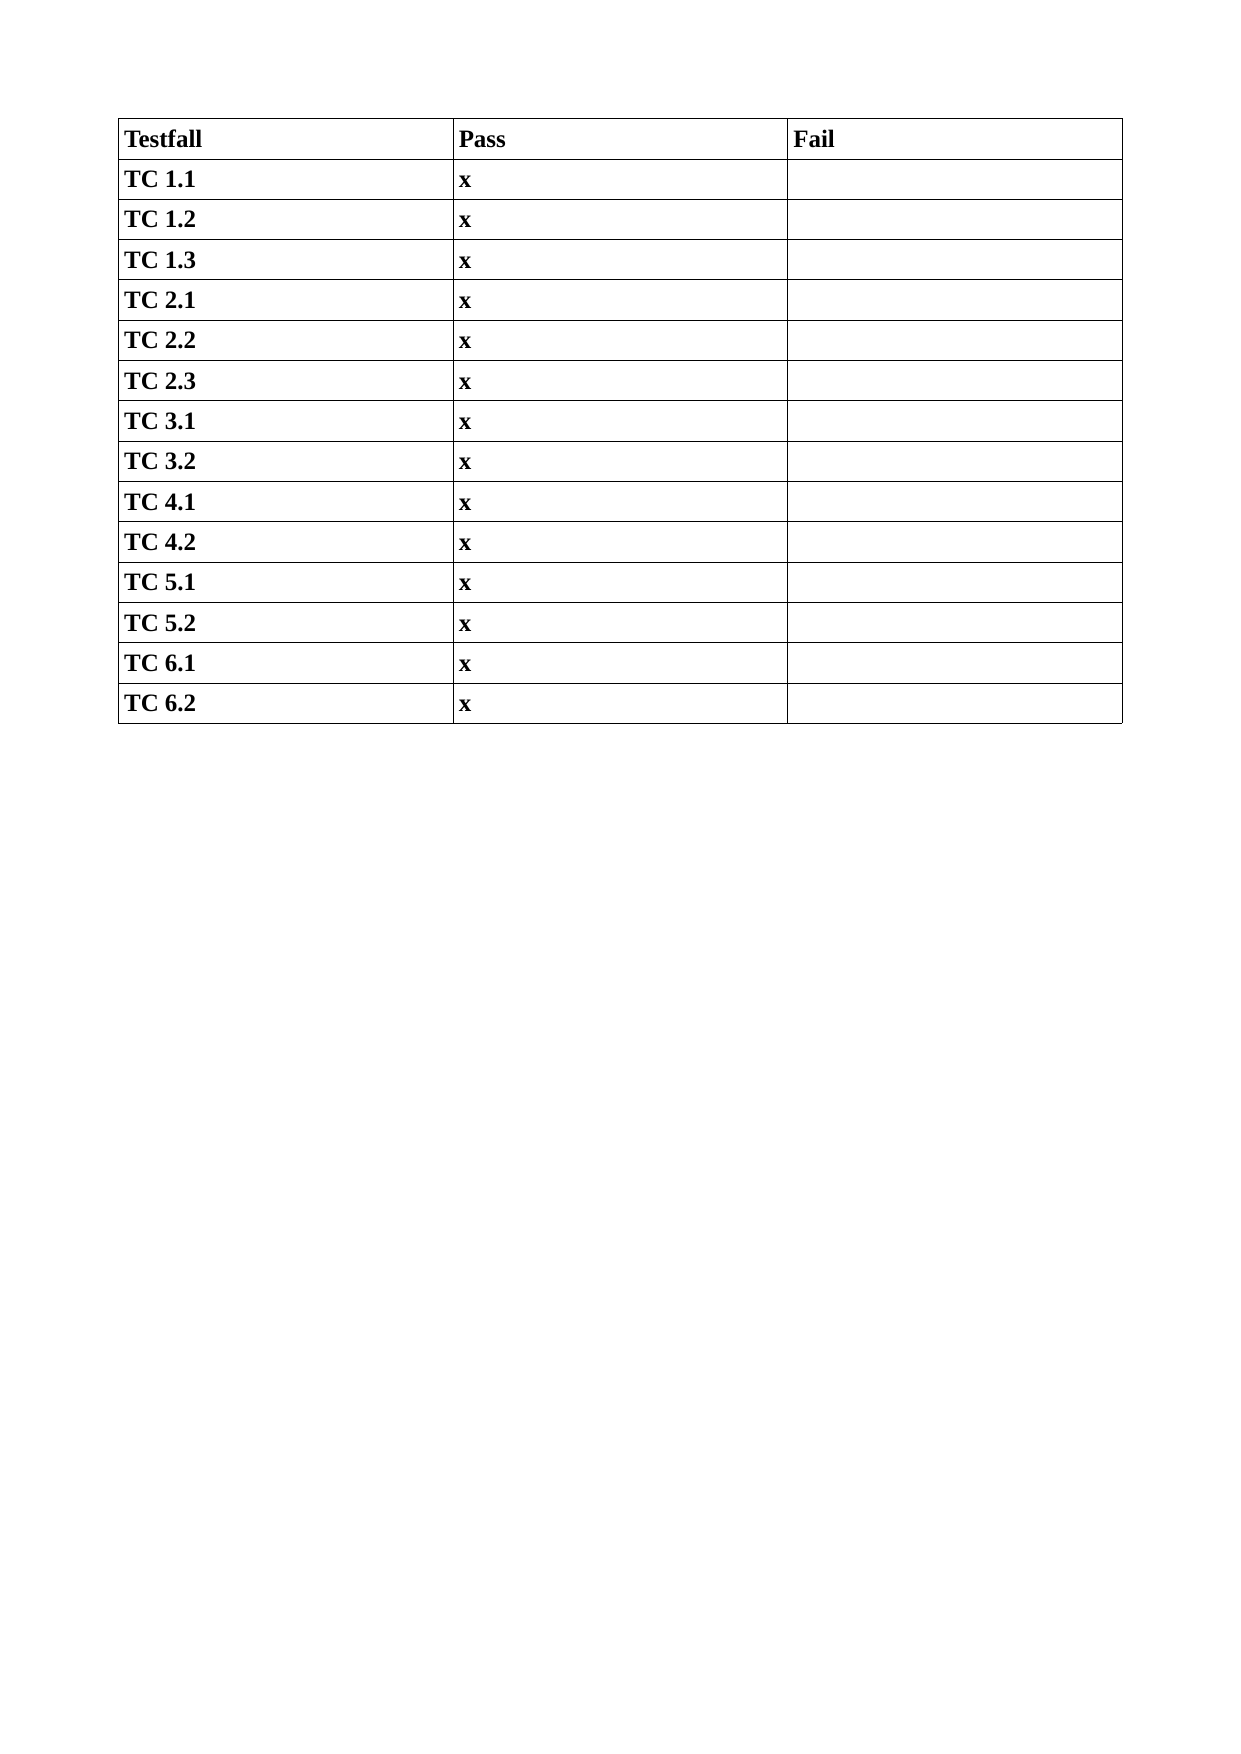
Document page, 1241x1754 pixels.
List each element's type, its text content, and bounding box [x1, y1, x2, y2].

table_cell x [454, 160, 787, 199]
table_cell TC 1.2 [119, 200, 453, 239]
table_cell TC 6.1 [119, 643, 453, 682]
table_cell x [454, 563, 787, 602]
table_cell TC 4.1 [119, 482, 453, 521]
table_cell [788, 280, 1122, 320]
table_cell TC 2.2 [119, 321, 453, 360]
table_cell x [454, 684, 787, 723]
table_cell [788, 522, 1122, 562]
table_cell [788, 200, 1122, 239]
table_cell x [454, 442, 787, 481]
table_cell TC 4.2 [119, 522, 453, 562]
table_cell x [454, 482, 787, 521]
table_header Testfall [119, 119, 453, 158]
table_cell x [454, 361, 787, 400]
table_cell [788, 240, 1122, 279]
table_cell [788, 482, 1122, 521]
table_cell x [454, 401, 787, 441]
table_cell TC 2.1 [119, 280, 453, 320]
table_cell TC 1.3 [119, 240, 453, 279]
table_cell [788, 361, 1122, 400]
table_cell [788, 160, 1122, 199]
table_header Pass [454, 119, 787, 158]
table_cell TC 6.2 [119, 684, 453, 723]
table_cell [788, 603, 1122, 642]
table_cell x [454, 603, 787, 642]
table_cell TC 5.1 [119, 563, 453, 602]
table_cell x [454, 280, 787, 320]
table_cell TC 5.2 [119, 603, 453, 642]
table_cell [788, 563, 1122, 602]
table_cell x [454, 522, 787, 562]
table_cell [788, 643, 1122, 682]
table_cell [788, 442, 1122, 481]
table_cell TC 1.1 [119, 160, 453, 199]
table_cell [788, 401, 1122, 441]
table_header Fail [788, 119, 1122, 158]
table_cell x [454, 643, 787, 682]
table_cell TC 3.2 [119, 442, 453, 481]
table_cell TC 2.3 [119, 361, 453, 400]
table_cell x [454, 200, 787, 239]
table_cell x [454, 240, 787, 279]
table_cell [788, 684, 1122, 723]
table_cell [788, 321, 1122, 360]
table_cell TC 3.1 [119, 401, 453, 441]
table_cell x [454, 321, 787, 360]
